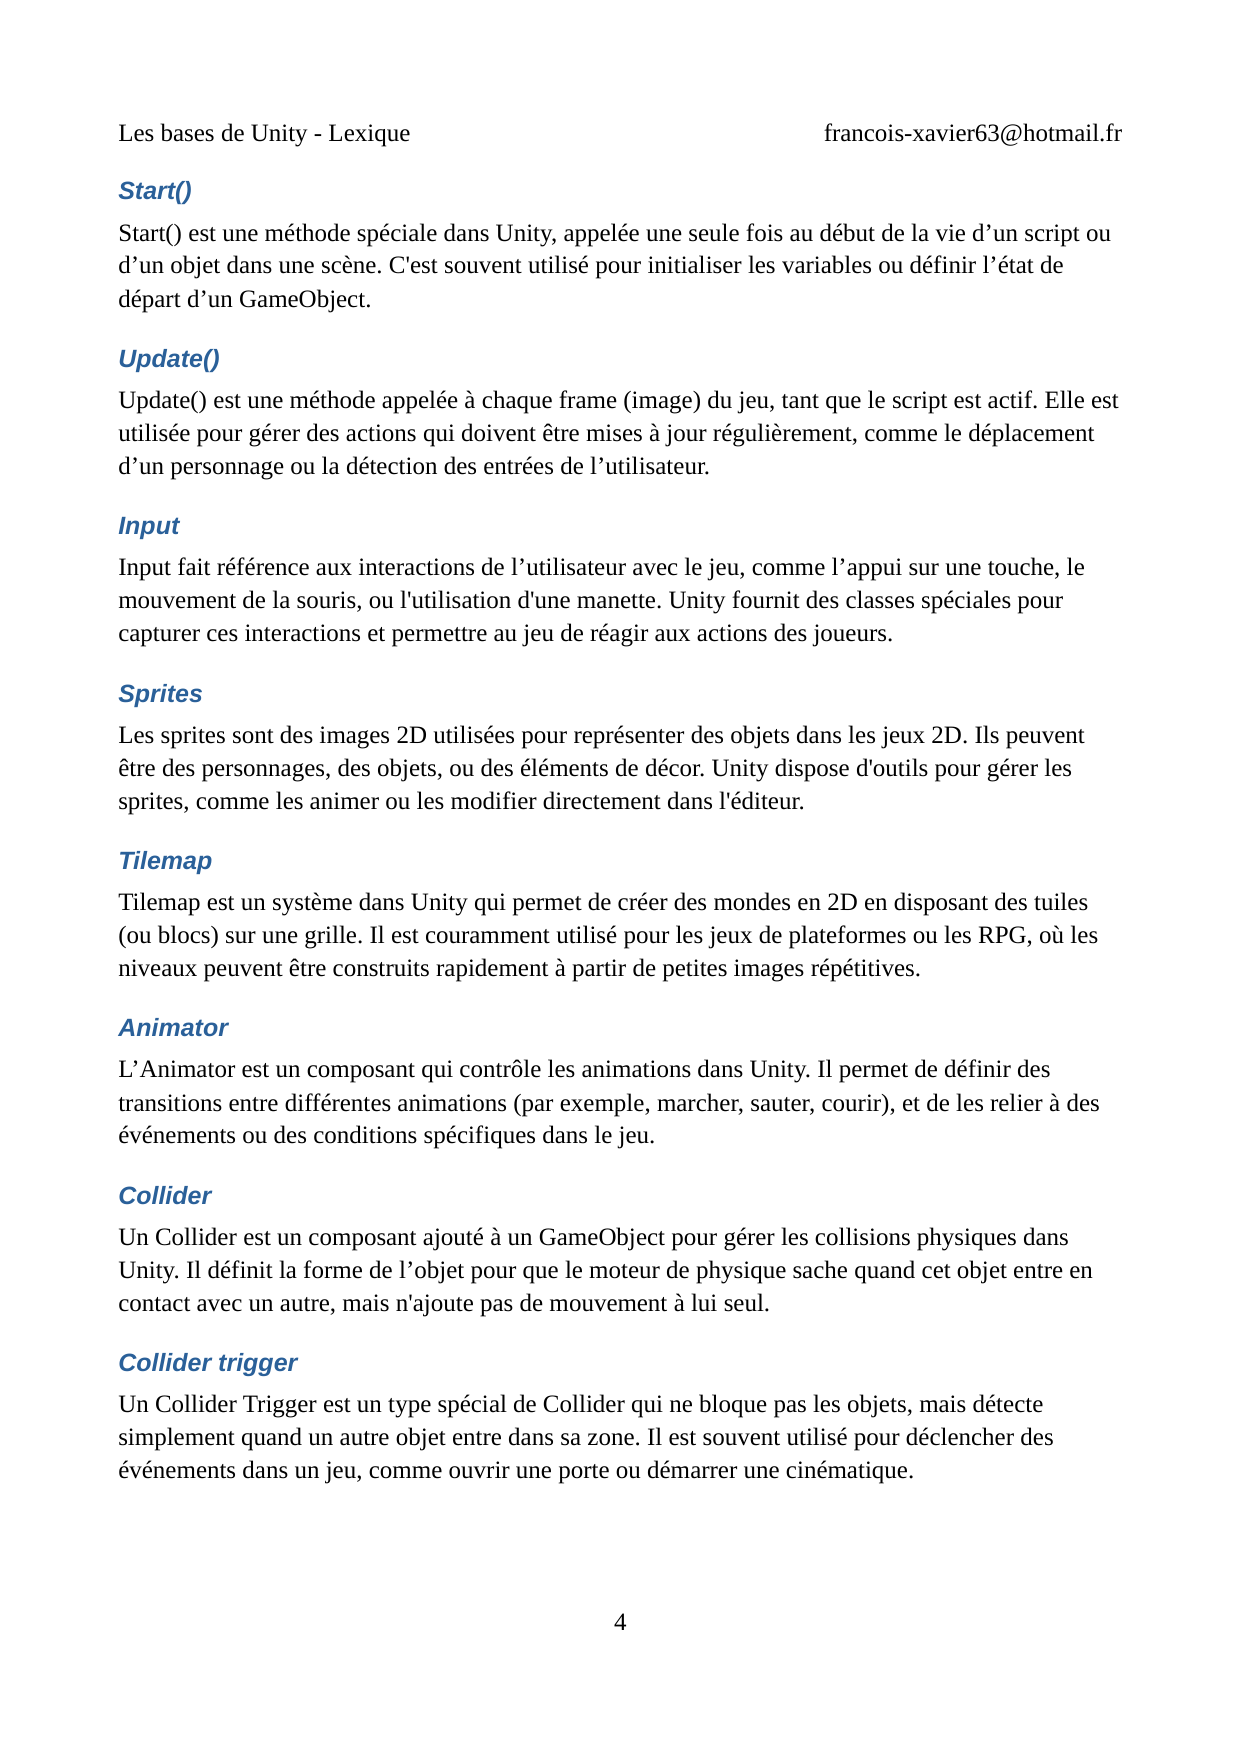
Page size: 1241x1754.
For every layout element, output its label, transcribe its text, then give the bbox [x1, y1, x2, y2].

text Tilemap est un système dans Unity qui permet de créer des mondes en 2D en disposant des tuiles (ou blocs) sur une grille. Il est couramment utilisé pour les jeux de plateformes ou les RPG, où les niveaux peuvent être construits rapidement à partir de petites images répétitives. [118, 887, 1122, 982]
subtitle Start() [118, 176, 1122, 205]
subtitle Input [118, 511, 1122, 540]
text Les sprites sont des images 2D utilisées pour représenter des objets dans les jeux 2D. Ils peuvent être des personnages, des objets, ou des éléments de décor. Unity dispose d'outils pour gérer les sprites, comme les animer ou les modifier directement dans l'éditeur. [118, 720, 1122, 814]
subtitle Sprites [118, 678, 1122, 707]
subtitle Collider trigger [118, 1348, 1122, 1377]
text Start() est une méthode spéciale dans Unity, appelée une seule fois au début de la vie d’un script ou d’un objet dans une scène. C'est souvent utilisé pour initialiser les variables ou définir l’état de départ d’un GameObject. [118, 218, 1122, 312]
text L’Animator est un composant qui contrôle les animations dans Unity. Il permet de définir des transitions entre différentes animations (par exemple, marcher, sauter, courir), et de les relier à des événements ou des conditions spécifiques dans le jeu. [118, 1054, 1122, 1149]
subtitle Update() [118, 344, 1122, 372]
text Un Collider est un composant ajouté à un GameObject pour gérer les collisions physiques dans Unity. Il définit la forme de l’objet pour que le moteur de physique sache quand cet objet entre en contact avec un autre, mais n'ajoute pas de mouvement à lui seul. [118, 1222, 1122, 1317]
subtitle Tilemap [118, 846, 1122, 875]
text Un Collider Trigger est un type spécial de Collider qui ne bloque pas les objets, mais détecte simplement quand un autre objet entre dans sa zone. Il est souvent utilisé pour déclencher des événements dans un jeu, comme ouvrir une porte ou démarrer une cinématique. [118, 1389, 1122, 1484]
text Update() est une méthode appelée à chaque frame (image) du jeu, tant que le script est actif. Elle est utilisée pour gérer des actions qui doivent être mises à jour régulièrement, comme le déplacement d’un personnage ou la détection des entrées de l’utilisateur. [118, 385, 1122, 480]
subtitle Collider [118, 1181, 1122, 1209]
text Input fait référence aux interactions de l’utilisateur avec le jeu, comme l’appui sur une touche, le mouvement de la souris, ou l'utilisation d'une manette. Unity fournit des classes spéciales pour capturer ces interactions et permettre au jeu de réagir aux actions des joueurs. [118, 552, 1122, 647]
subtitle Animator [118, 1013, 1122, 1042]
